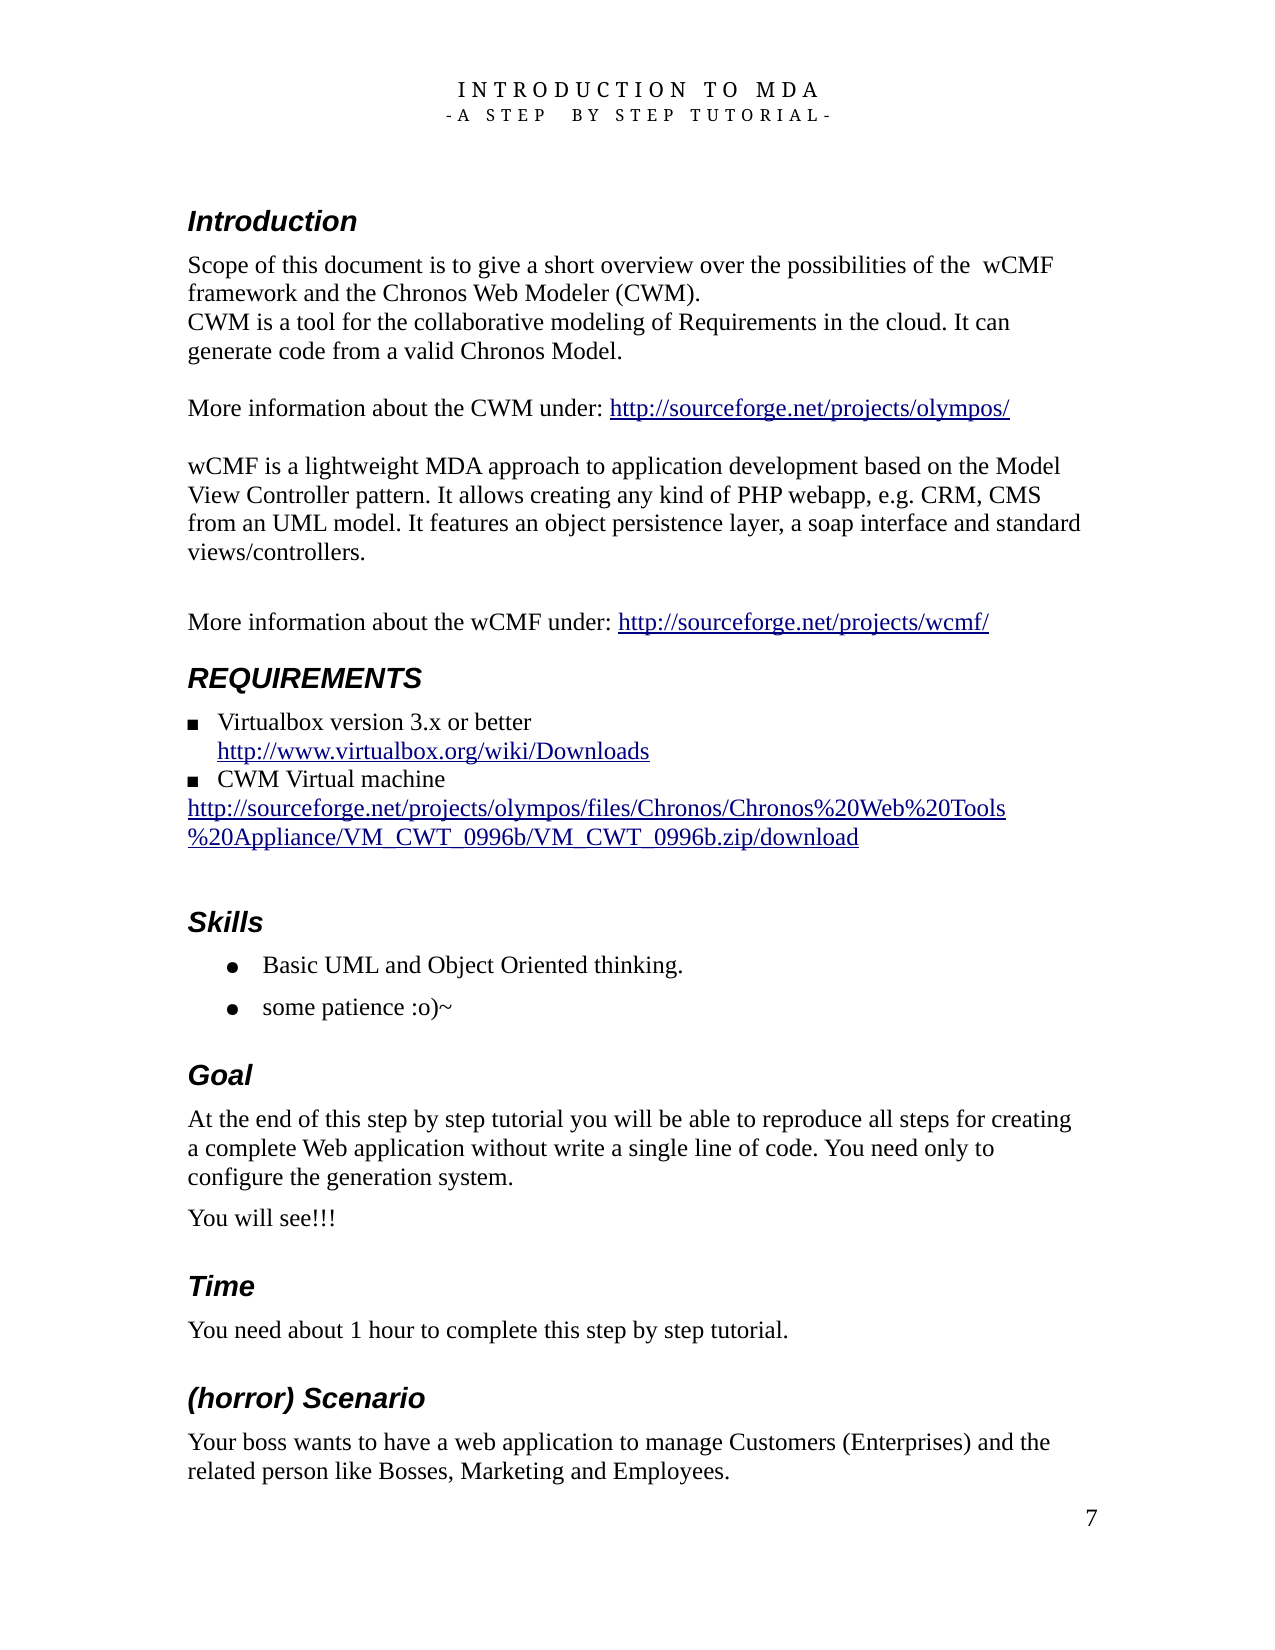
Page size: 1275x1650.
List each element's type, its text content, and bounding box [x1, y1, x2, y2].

text At the end of this step by step tutorial you will be able to reproduce all steps for creating a complete Web application without write a single line of code. You need only to configure the generation system. [187, 1104, 1087, 1190]
text http://sourceforge.net/projects/olympos/files/Chronos/Chronos%20Web%20Tools%20Appliance/VM_CWT_0996b/VM_CWT_0996b.zip/download [187, 793, 1087, 851]
list CWM Virtual machine [187, 764, 1087, 793]
text You will see!!! [187, 1203, 1087, 1232]
subtitle Time [187, 1269, 1087, 1303]
subtitle REQUIREMENTS [187, 661, 1087, 694]
list Virtualbox version 3.x or better http://www.virtualbox.org/wiki/Downloads [187, 707, 1087, 764]
text Scope of this document is to give a short overview over the possibilities of the wCMF framework and the Chronos Web Modeler (CWM). [187, 250, 1087, 307]
text CWM is a tool for the collaborative modeling of Requirements in the cloud. It can generate code from a valid Chronos Model. [187, 307, 1087, 365]
subtitle (horror) Scenario [187, 1381, 1087, 1415]
list some patience :o)~ [225, 992, 1087, 1021]
subtitle Introduction [187, 204, 1087, 237]
text You need about 1 hour to complete this step by step tutorial. [187, 1315, 1087, 1344]
text More information about the CWM under: http://sourceforge.net/projects/olympos/ [187, 393, 1087, 422]
list Basic UML and Object Oriented thinking. [225, 951, 1087, 979]
subtitle Goal [187, 1058, 1087, 1092]
text Your boss wants to have a web application to manage Customers (Enterprises) and the related person like Bosses, Marketing and Employees. [187, 1427, 1087, 1485]
subtitle Skills [187, 904, 1087, 938]
text wCMF is a lightweight MDA approach to application development based on the Model View Controller pattern. It allows creating any kind of PHP webapp, e.g. CRM, CMS from an UML model. It features an object persistence layer, a soap interface and standard views/controllers. [187, 451, 1087, 566]
text More information about the wCMF under: http://sourceforge.net/projects/wcmf/ [187, 607, 1087, 636]
